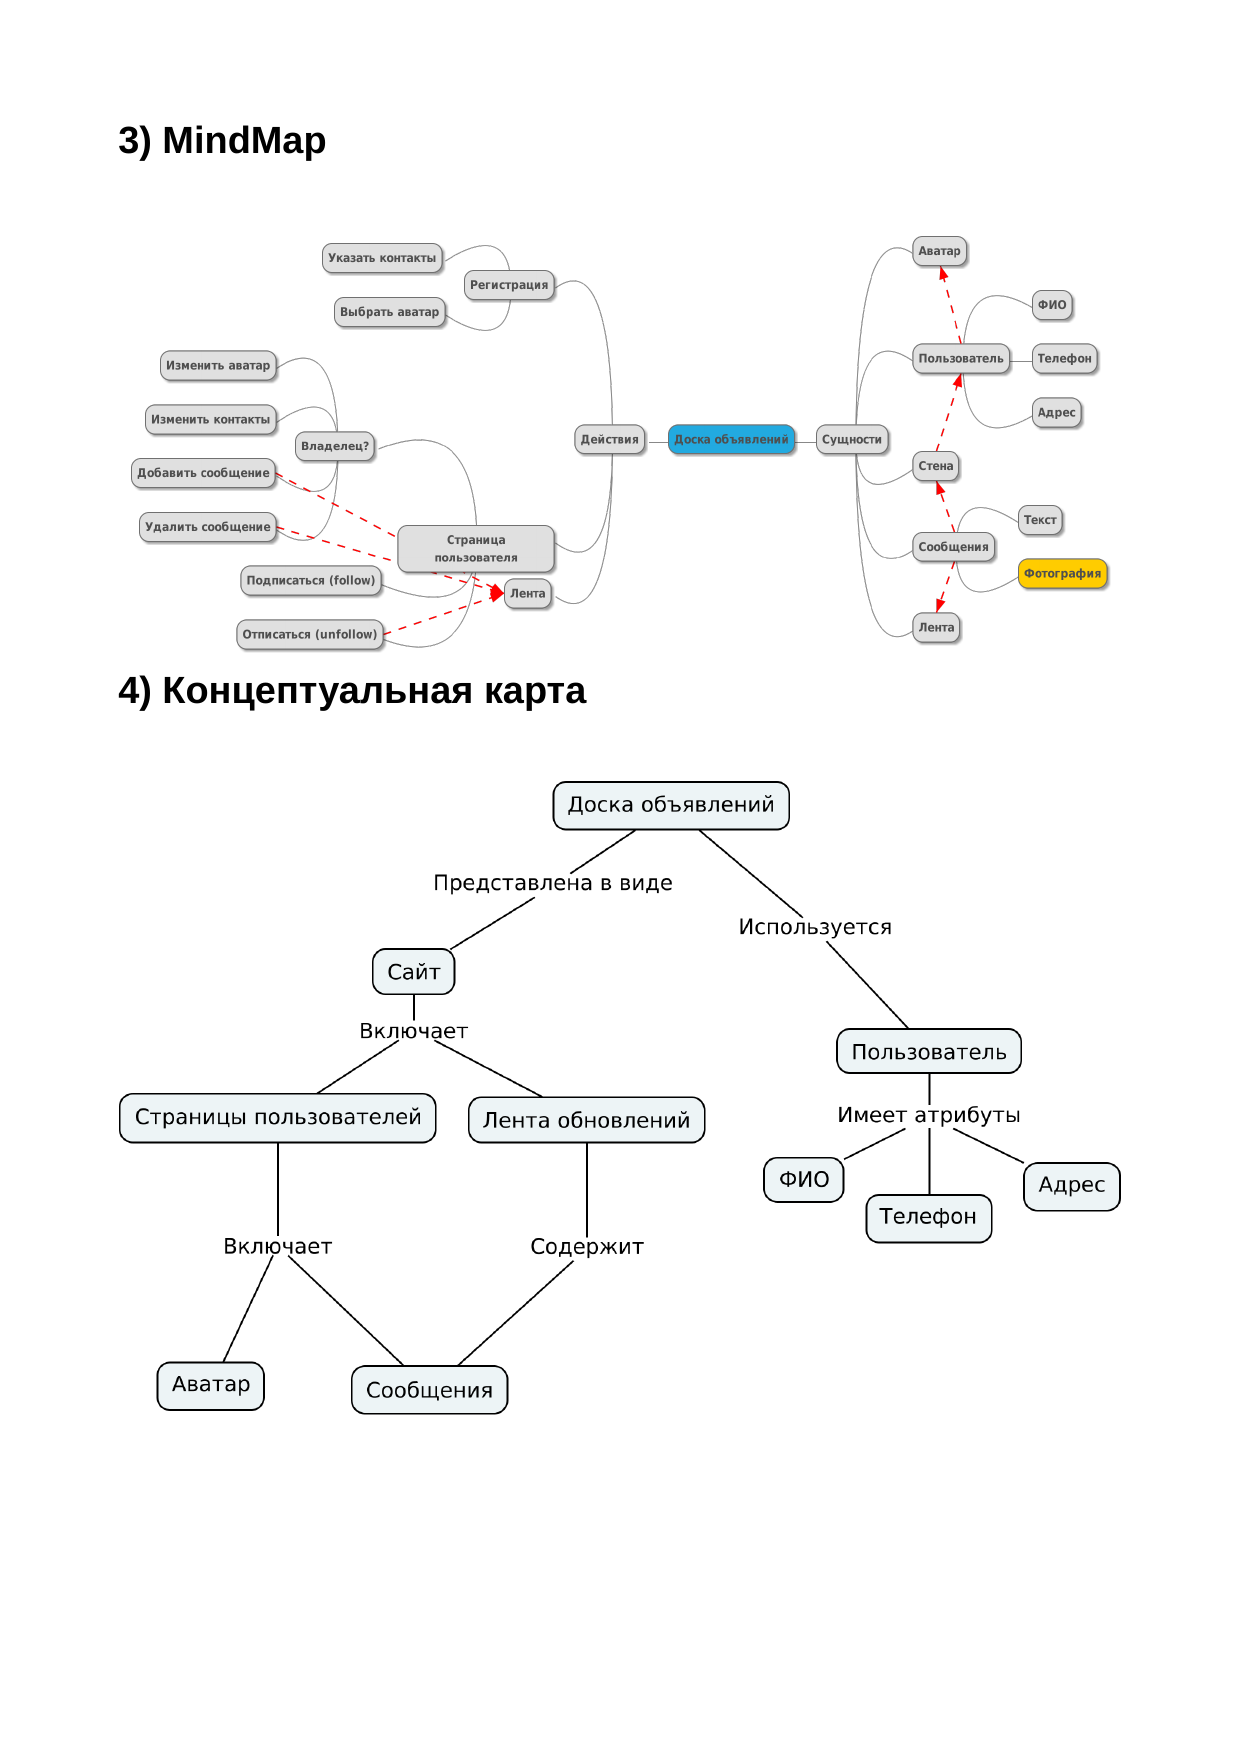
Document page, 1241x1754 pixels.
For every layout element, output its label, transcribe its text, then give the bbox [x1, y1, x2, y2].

subtitle [118, 199, 1122, 223]
picture [118, 223, 1123, 669]
subtitle 4) Концептуальная карта [118, 669, 1122, 712]
subtitle 3) MindMap [118, 118, 1122, 162]
picture [118, 779, 1123, 1416]
